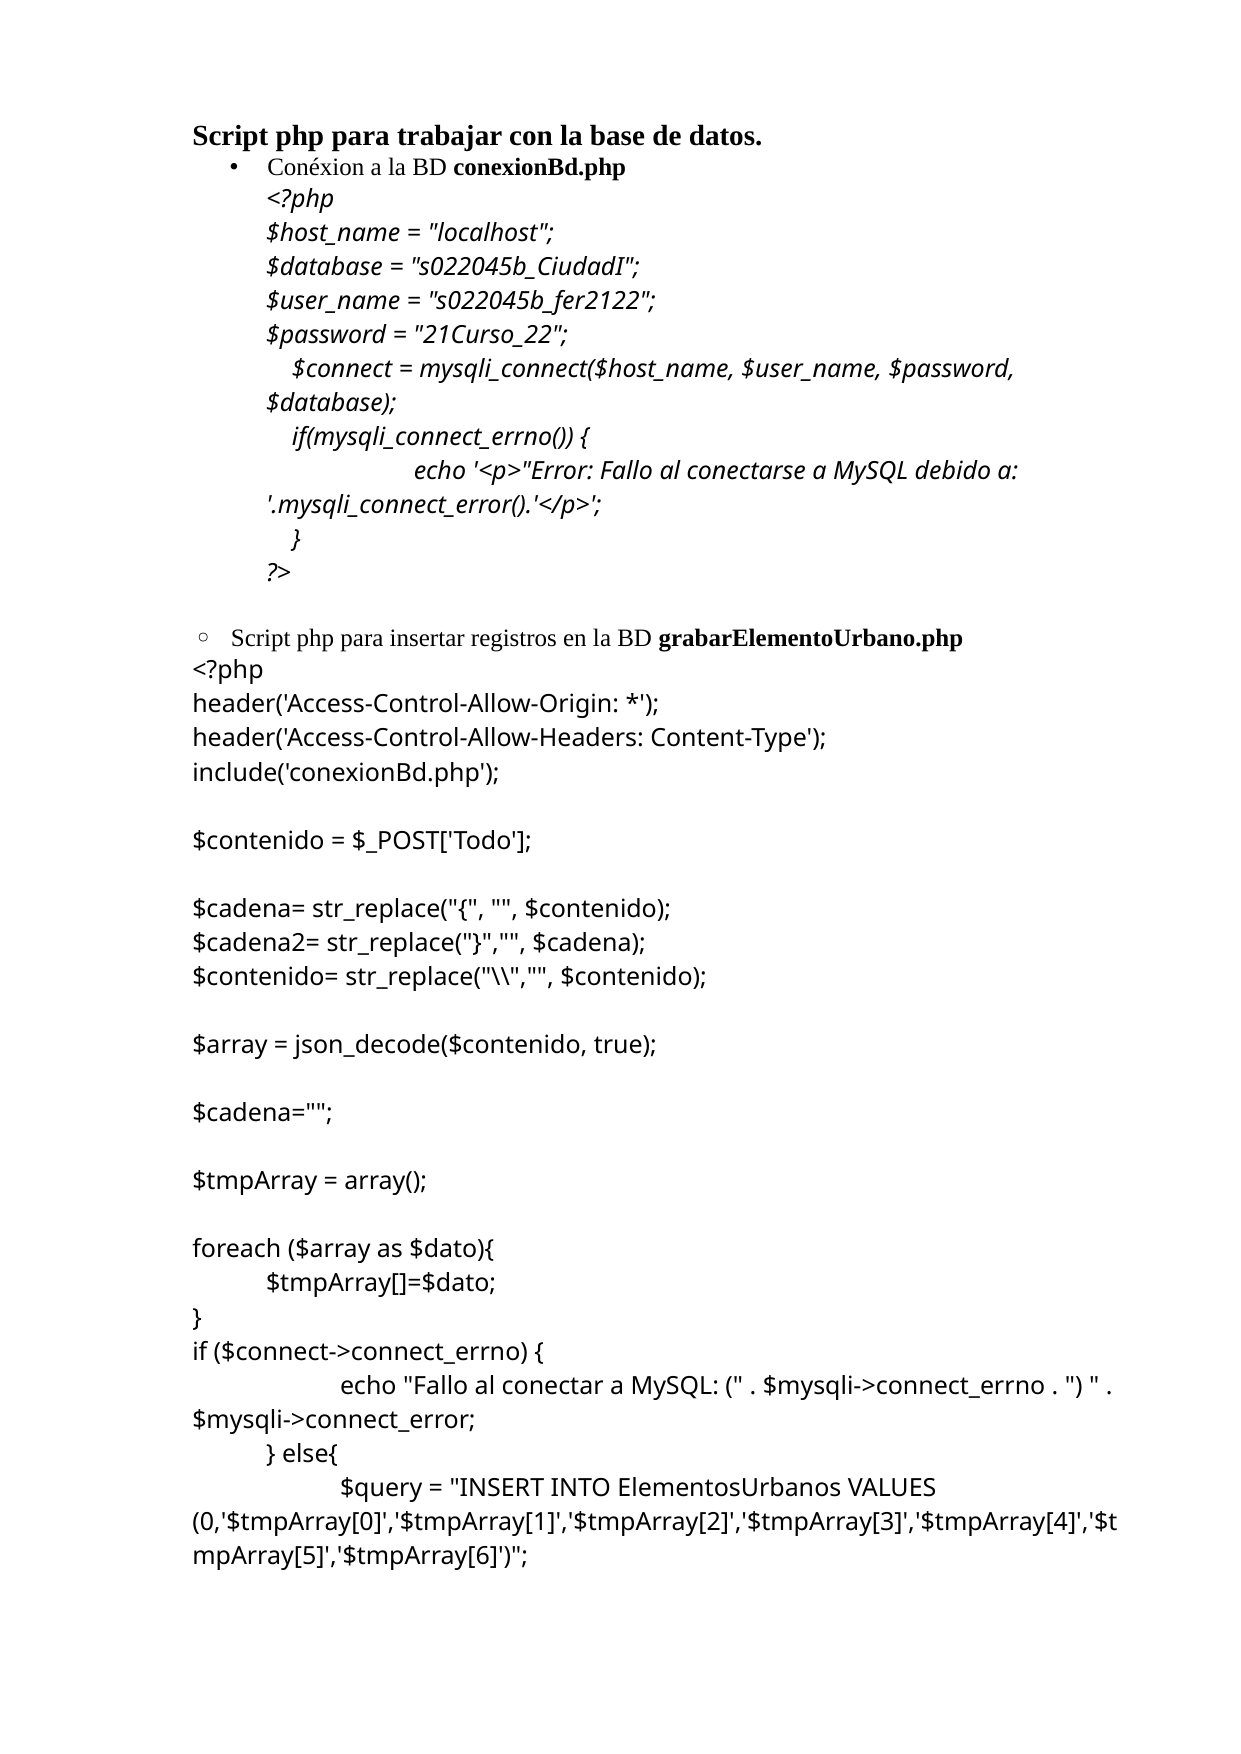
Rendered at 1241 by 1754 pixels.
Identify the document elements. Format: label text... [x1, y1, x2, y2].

text $cadena= str_replace("{", "", $contenido); [192, 890, 1122, 924]
text $password = "21Curso_22"; [266, 317, 1122, 351]
text $query = "INSERT INTO ElementosUrbanos VALUES (0,'$tmpArray[0]','$tmpArray[1]','$tmpArray[2]','$tmpArray[3]','$tmpArray[4]','$tmpArray[5]','$tmpArray[6]')"; [192, 1469, 1122, 1572]
text if(mysqli_connect_errno()) { [266, 419, 1122, 453]
text } [192, 1299, 1122, 1333]
text ?> [266, 555, 1122, 589]
text $tmpArray[]=$dato; [192, 1265, 1122, 1299]
text $database = "s022045b_CiudadI"; [266, 248, 1122, 283]
text $connect = mysqli_connect($host_name, $user_name, $password, $database); [266, 351, 1122, 419]
text header('Access-Control-Allow-Headers: Content-Type'); [192, 720, 1122, 754]
text $user_name = "s022045b_fer2122"; [266, 283, 1122, 317]
text $cadena=""; [192, 1095, 1122, 1129]
text $host_name = "localhost"; [266, 214, 1122, 248]
text include('conexionBd.php'); [192, 754, 1122, 788]
text $tmpArray = array(); [192, 1163, 1122, 1197]
text Script php para trabajar con la base de datos. [118, 118, 1122, 152]
text $array = json_decode($contenido, true); [192, 1027, 1122, 1061]
list Conéxion a la BD conexionBd.php [229, 152, 1122, 180]
text <?php [266, 180, 1122, 214]
text $contenido= str_replace("\\","", $contenido); [192, 958, 1122, 993]
text header('Access-Control-Allow-Origin: *'); [192, 686, 1122, 720]
text $contenido = $_POST['Todo']; [192, 822, 1122, 856]
text $cadena2= str_replace("}","", $cadena); [192, 924, 1122, 958]
text } else{ [192, 1435, 1122, 1469]
text <?php [192, 652, 1122, 686]
text } [266, 521, 1122, 555]
text echo '<p>"Error: Fallo al conectarse a MySQL debido a: '.mysqli_connect_error().'</p>'; [266, 453, 1122, 521]
text echo "Fallo al conectar a MySQL: (" . $mysqli->connect_errno . ") " . $mysqli->connect_error; [192, 1367, 1122, 1435]
text foreach ($array as $dato){ [192, 1231, 1122, 1265]
text if ($connect->connect_errno) { [192, 1333, 1122, 1367]
list Script php para insertar registros en la BD grabarElementoUrbano.php [193, 623, 1122, 652]
